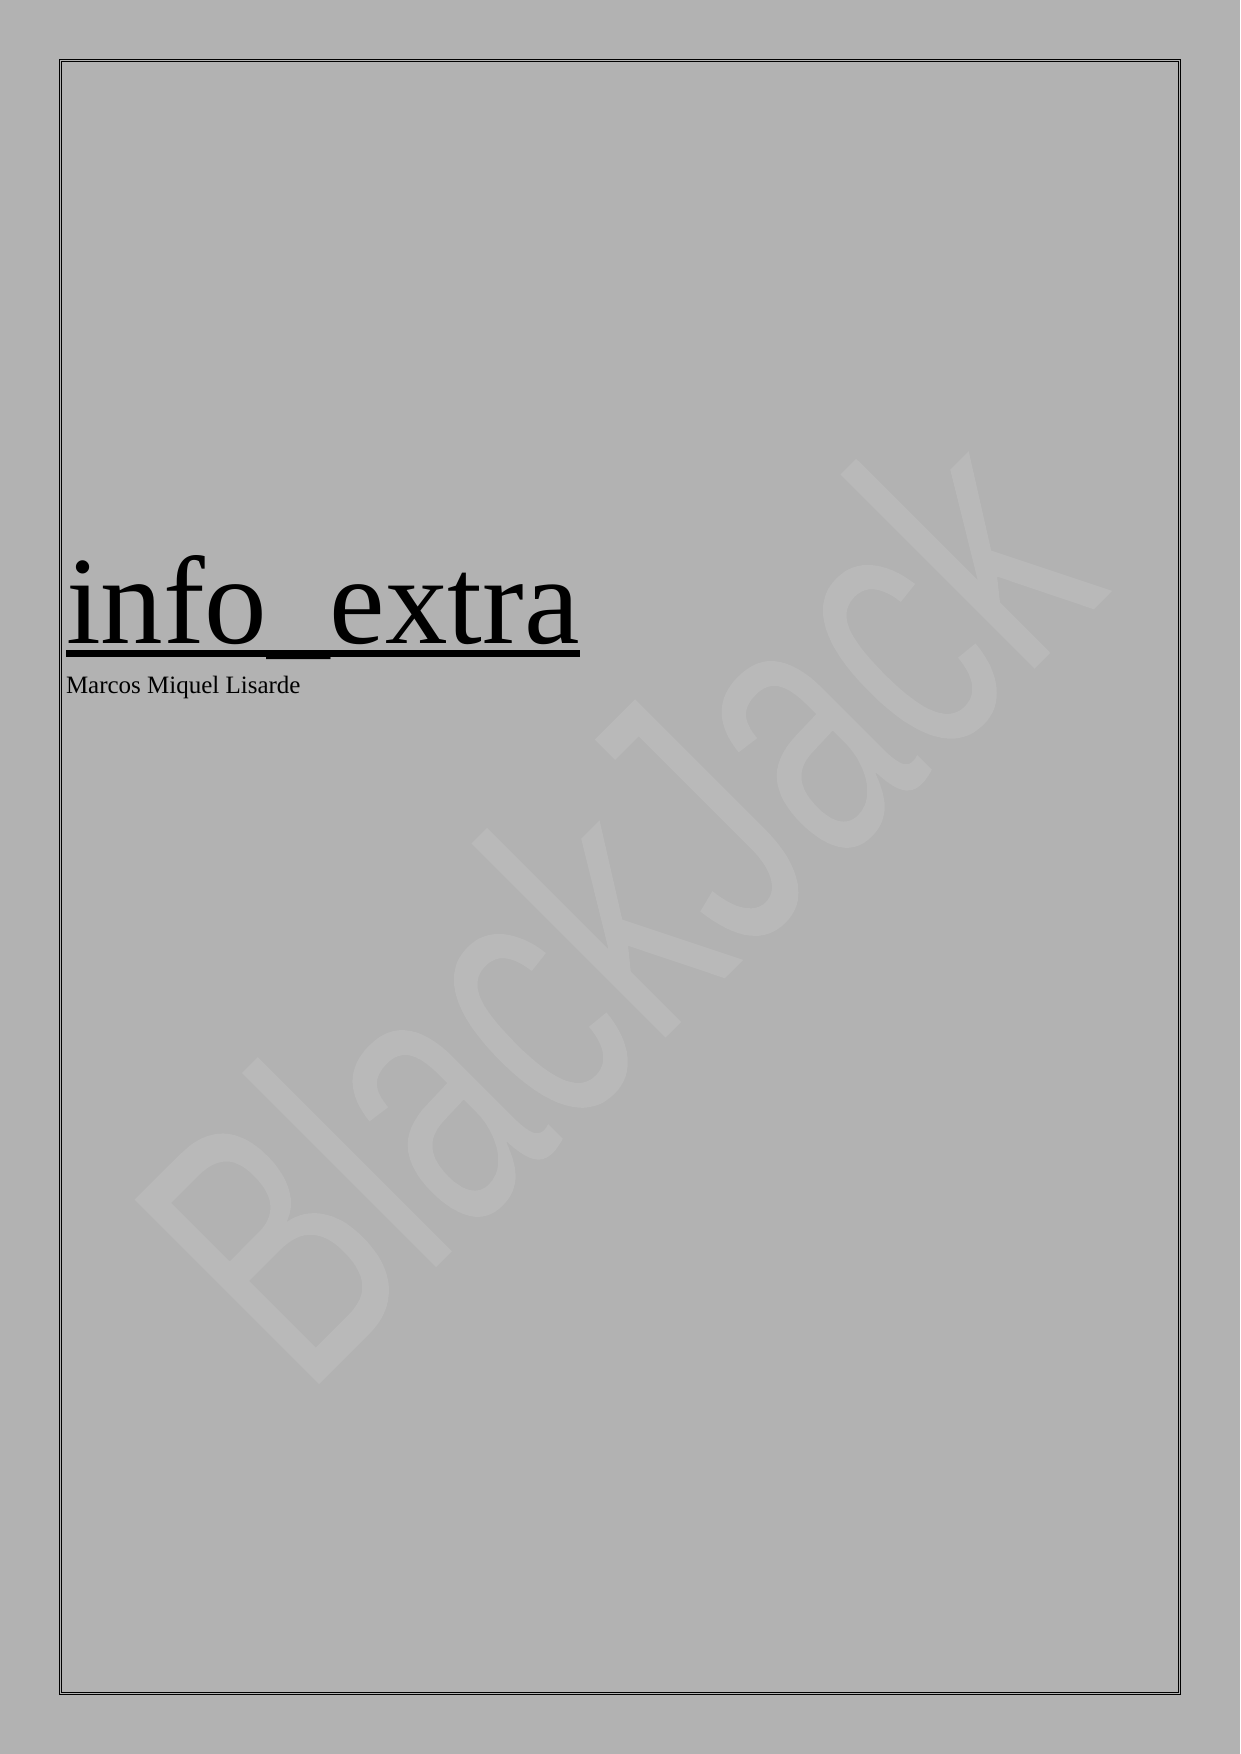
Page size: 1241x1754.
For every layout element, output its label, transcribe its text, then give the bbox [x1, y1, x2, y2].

text info_extra [66, 526, 1174, 670]
text Marcos Miquel Lisarde [66, 670, 744, 699]
text [753, 687, 799, 699]
text [802, 670, 875, 699]
text [882, 670, 972, 699]
text [993, 670, 1174, 699]
